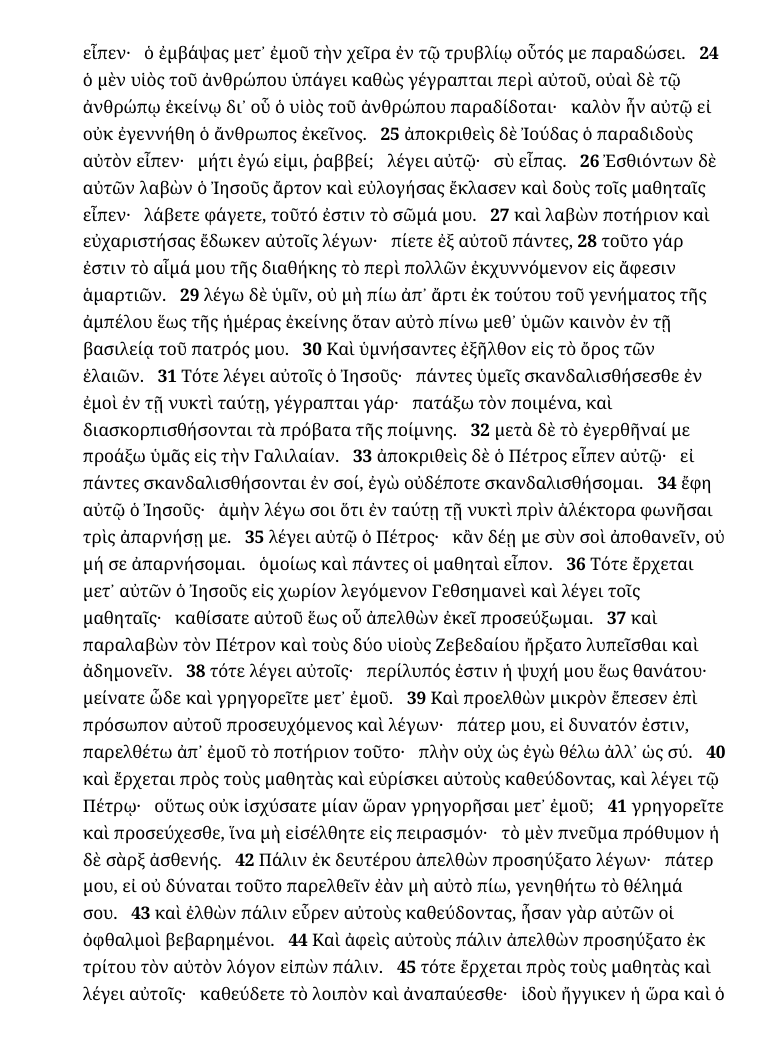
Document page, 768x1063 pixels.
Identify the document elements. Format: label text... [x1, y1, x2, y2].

text εἶπεν· ὁ ἐμβάψας μετ᾽ ἐμοῦ τὴν χεῖρα ἐν τῷ τρυβλίῳ οὗτός με παραδώσει. 24 ὁ μὲν υἱὸς τοῦ ἀνθρώπου ὑπάγει καθὼς γέγραπται περὶ αὐτοῦ, οὐαὶ δὲ τῷ ἀνθρώπῳ ἐκείνῳ δι᾽ οὗ ὁ υἱὸς τοῦ ἀνθρώπου παραδίδοται· καλὸν ἦν αὐτῷ εἰ οὐκ ἐγεννήθη ὁ ἄνθρωπος ἐκεῖνος. 25 ἀποκριθεὶς δὲ Ἰούδας ὁ παραδιδοὺς αὐτὸν εἶπεν· μήτι ἐγώ εἰμι, ῥαββεί; λέγει αὐτῷ· σὺ εἶπας. 26 Ἐσθιόντων δὲ αὐτῶν λαβὼν ὁ Ἰησοῦς ἄρτον καὶ εὐλογήσας ἔκλασεν καὶ δοὺς τοῖς μαθηταῖς εἶπεν· λάβετε φάγετε, τοῦτό ἐστιν τὸ σῶμά μου. 27 καὶ λαβὼν ποτήριον καὶ εὐχαριστήσας ἔδωκεν αὐτοῖς λέγων· πίετε ἐξ αὐτοῦ πάντες, 28 τοῦτο γάρ ἐστιν τὸ αἷμά μου τῆς διαθήκης τὸ περὶ πολλῶν ἐκχυννόμενον εἰς ἄφεσιν ἁμαρτιῶν. 29 λέγω δὲ ὑμῖν, οὐ μὴ πίω ἀπ᾽ ἄρτι ἐκ τούτου τοῦ γενήματος τῆς ἀμπέλου ἕως τῆς ἡμέρας ἐκείνης ὅταν αὐτὸ πίνω μεθ᾽ ὑμῶν καινὸν ἐν τῇ βασιλείᾳ τοῦ πατρός μου. 30 Καὶ ὑμνήσαντες ἐξῆλθον εἰς τὸ ὄρος τῶν ἐλαιῶν. 31 Τότε λέγει αὐτοῖς ὁ Ἰησοῦς· πάντες ὑμεῖς σκανδαλισθήσεσθε ἐν ἐμοὶ ἐν τῇ νυκτὶ ταύτῃ, γέγραπται γάρ· πατάξω τὸν ποιμένα, καὶ διασκορπισθήσονται τὰ πρόβατα τῆς ποίμνης. 32 μετὰ δὲ τὸ ἐγερθῆναί με προάξω ὑμᾶς εἰς τὴν Γαλιλαίαν. 33 ἀποκριθεὶς δὲ ὁ Πέτρος εἶπεν αὐτῷ· εἰ πάντες σκανδαλισθήσονται ἐν σοί, ἐγὼ οὐδέποτε σκανδαλισθήσομαι. 34 ἔφη αὐτῷ ὁ Ἰησοῦς· ἀμὴν λέγω σοι ὅτι ἐν ταύτῃ τῇ νυκτὶ πρὶν ἀλέκτορα φωνῆσαι τρὶς ἀπαρνήσῃ με. 35 λέγει αὐτῷ ὁ Πέτρος· κἂν δέῃ με σὺν σοὶ ἀποθανεῖν, οὐ μή σε ἀπαρνήσομαι. ὁμοίως καὶ πάντες οἱ μαθηταὶ εἶπον. 36 Τότε ἔρχεται μετ᾽ αὐτῶν ὁ Ἰησοῦς εἰς χωρίον λεγόμενον Γεθσημανεὶ καὶ λέγει τοῖς μαθηταῖς· καθίσατε αὐτοῦ ἕως οὗ ἀπελθὼν ἐκεῖ προσεύξωμαι. 37 καὶ παραλαβὼν τὸν Πέτρον καὶ τοὺς δύο υἱοὺς Ζεβεδαίου ἤρξατο λυπεῖσθαι καὶ ἀδημονεῖν. 38 τότε λέγει αὐτοῖς· περίλυπός ἐστιν ἡ ψυχή μου ἕως θανάτου· μείνατε ὧδε καὶ γρηγορεῖτε μετ᾽ ἐμοῦ. 39 Καὶ προελθὼν μικρὸν ἔπεσεν ἐπὶ πρόσωπον αὐτοῦ προσευχόμενος καὶ λέγων· πάτερ μου, εἰ δυνατόν ἐστιν, παρελθέτω ἀπ᾽ ἐμοῦ τὸ ποτήριον τοῦτο· πλὴν οὐχ ὡς ἐγὼ θέλω ἀλλ᾽ ὡς σύ. 40 καὶ ἔρχεται πρὸς τοὺς μαθητὰς καὶ εὑρίσκει αὐτοὺς καθεύδοντας, καὶ λέγει τῷ Πέτρῳ· οὕτως οὐκ ἰσχύσατε μίαν ὥραν γρηγορῆσαι μετ᾽ ἐμοῦ; 41 γρηγορεῖτε καὶ προσεύχεσθε, ἵνα μὴ εἰσέλθητε εἰς πειρασμόν· τὸ μὲν πνεῦμα πρόθυμον ἡ δὲ σὰρξ ἀσθενής. 42 Πάλιν ἐκ δευτέρου ἀπελθὼν προσηύξατο λέγων· πάτερ μου, εἰ οὐ δύναται τοῦτο παρελθεῖν ἐὰν μὴ αὐτὸ πίω, γενηθήτω τὸ θέλημά σου. 43 καὶ ἐλθὼν πάλιν εὗρεν αὐτοὺς καθεύδοντας, ἦσαν γὰρ αὐτῶν οἱ ὀφθαλμοὶ βεβαρημένοι. 44 Καὶ ἀφεὶς αὐτοὺς πάλιν ἀπελθὼν προσηύξατο ἐκ τρίτου τὸν αὐτὸν λόγον εἰπὼν πάλιν. 45 τότε ἔρχεται πρὸς τοὺς μαθητὰς καὶ λέγει αὐτοῖς· καθεύδετε τὸ λοιπὸν καὶ ἀναπαύεσθε· ἰδοὺ ἤγγικεν ἡ ὥρα καὶ ὁ [83, 41, 726, 1005]
